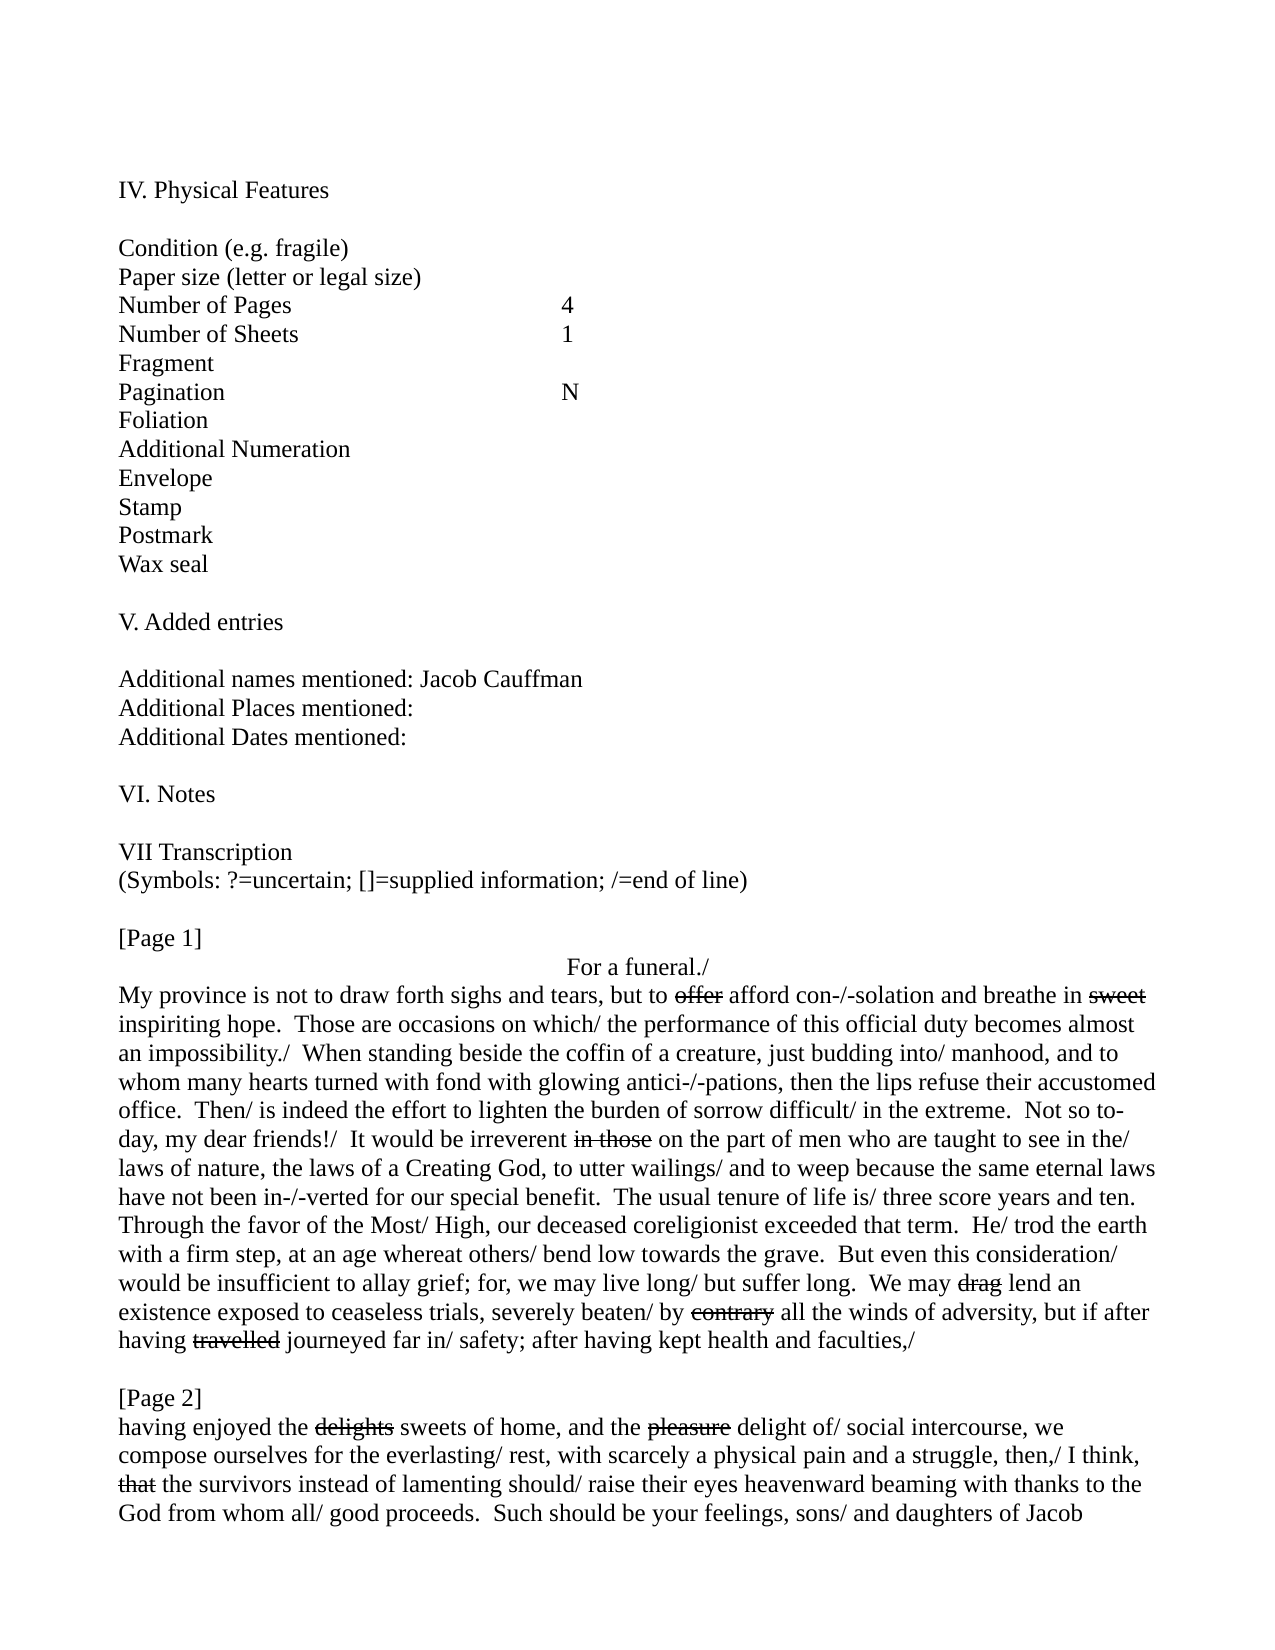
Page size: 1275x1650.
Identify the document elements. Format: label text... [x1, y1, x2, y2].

text Number of Sheets 1 [118, 319, 1157, 348]
text Additional Numeration [118, 434, 1157, 463]
text Additional Places mentioned: [118, 693, 1157, 722]
text Envelope [118, 463, 1157, 492]
text [Page 2] [118, 1383, 1157, 1412]
text [Page 1] [118, 923, 1157, 952]
text Additional Dates mentioned: [118, 722, 1157, 751]
text VI. Notes [118, 779, 1157, 808]
text Stamp [118, 492, 1157, 521]
text (Symbols: ?=uncertain; []=supplied information; /=end of line) [118, 866, 1157, 894]
text Paper size (letter or legal size) [118, 262, 1157, 291]
text having enjoyed the delights sweets of home, and the pleasure delight of/ social intercourse, we compose ourselves for the everlasting/ rest, with scarcely a physical pain and a struggle, then,/ I think, that the survivors instead of lamenting should/ raise their eyes heavenward beaming with thanks to the God from whom all/ good proceeds. Such should be your feelings, sons/ and daughters of Jacob [118, 1412, 1157, 1527]
text VII Transcription [118, 837, 1157, 866]
text Foliation [118, 406, 1157, 434]
text Wax seal [118, 549, 1157, 578]
text Fragment [118, 348, 1157, 377]
text My province is not to draw forth sighs and tears, but to offer afford con-/-solation and breathe in sweet inspiriting hope. Those are occasions on which/ the performance of this official duty becomes almost an impossibility./ When standing beside the coffin of a creature, just budding into/ manhood, and to whom many hearts turned with fond with glowing antici-/-pations, then the lips refuse their accustomed office. Then/ is indeed the effort to lighten the burden of sorrow difficult/ in the extreme. Not so to-day, my dear friends!/ It would be irreverent in those on the part of men who are taught to see in the/ laws of nature, the laws of a Creating God, to utter wailings/ and to weep because the same eternal laws have not been in-/-verted for our special benefit. The usual tenure of life is/ three score years and ten. Through the favor of the Most/ High, our deceased coreligionist exceeded that term. He/ trod the earth with a firm step, at an age whereat others/ bend low towards the grave. But even this consideration/ would be insufficient to allay grief; for, we may live long/ but suffer long. We may drag lend an existence exposed to ceaseless trials, severely beaten/ by contrary all the winds of adversity, but if after having travelled journeyed far in/ safety; after having kept health and faculties,/ [118, 981, 1157, 1354]
text Condition (e.g. fragile) [118, 233, 1157, 262]
text Postma rk [118, 521, 1157, 549]
text Additional names mentioned: Jacob Cauffman [118, 664, 1157, 693]
text IV. Physical Features [118, 176, 1157, 204]
text For a funeral./ [118, 952, 1157, 981]
text V. Added entries [118, 607, 1157, 636]
text Pagination N [118, 377, 1157, 406]
text Number of Pages 4 [118, 291, 1157, 319]
